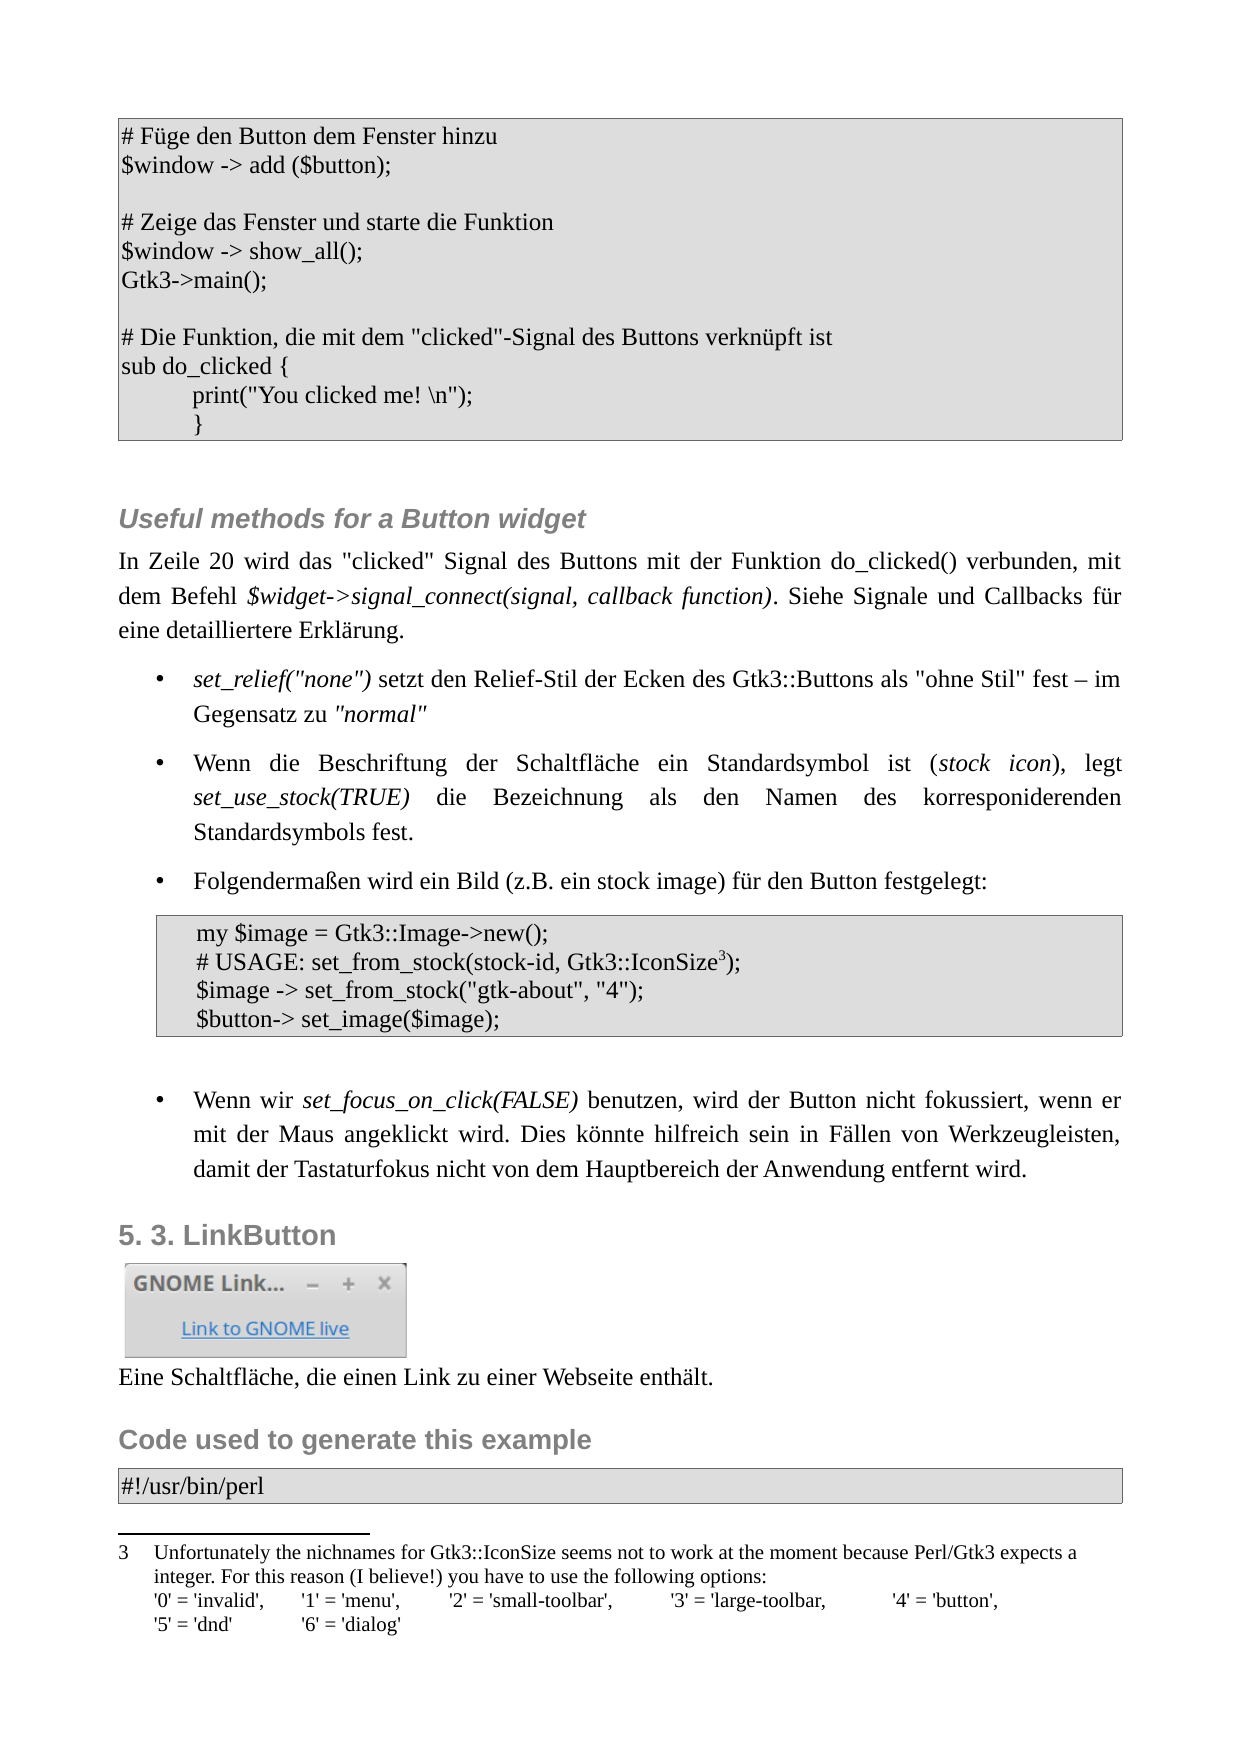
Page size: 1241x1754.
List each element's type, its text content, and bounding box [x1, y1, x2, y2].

subtitle Code used to generate this example [118, 1423, 1122, 1455]
text #!/usr/bin/perl [119, 1469, 1122, 1503]
list Wenn wir set_focus_on_click(FALSE) benutzen, wird der Button nicht fokussiert, wenn er mit der Maus angeklickt wird. Dies könnte hilfreich sein in Fällen von Werkzeugleisten, damit der Tastaturfokus nicht von dem Hauptbereich der Anwendung entfernt wird. [156, 1085, 1122, 1183]
text Gtk3->main(); [119, 262, 1122, 291]
text $window -> add ($button); [119, 147, 1122, 176]
text Eine Schaltfläche, die einen Link zu einer Webseite enthält. [118, 1362, 1122, 1391]
list Folgendermaßen wird ein Bild (z.B. ein stock image) für den Button festgelegt: [156, 866, 1122, 895]
list my $image = Gtk3::Image->new(); [157, 916, 1122, 944]
picture [124, 1263, 407, 1358]
list # USAGE: set_from_stock(stock-id, Gtk3::IconSize); [157, 944, 1122, 972]
subtitle Useful methods for a Button widget [118, 502, 1122, 534]
list $image -> set_from_stock("gtk-about", "4"); [157, 972, 1122, 1001]
list $button-> set_image($image); [157, 1001, 1122, 1036]
list set_relief("none") setzt den Relief-Stil der Ecken des Gtk3::Buttons als "ohne Stil" fest – im Gegensatz zu "normal" [156, 664, 1122, 728]
list Unfortunately the nichnames for Gtk3::IconSize seems not to work at the moment because Perl/Gtk3 expects a integer. For this reason (I believe!) you have to use the following options: '0' = 'invalid', '1' = 'menu', '2' = 'small-toolbar', '3' = 'large-toolbar, '4' = 'button', '5' = 'dnd' '6' = 'dialog' [118, 1539, 1122, 1636]
text # Die Funktion, die mit dem "clicked"-Signal des Buttons verknüpft ist [119, 319, 1122, 348]
text # Zeige das Fenster und starte die Funktion [119, 204, 1122, 233]
text sub do_clicked { [119, 348, 1122, 377]
text # Füge den Button dem Fenster hinzu [119, 119, 1122, 147]
text } [119, 406, 1122, 440]
list Wenn die Beschriftung der Schaltfläche ein Standardsymbol ist (stock icon), legt set_use_stock(TRUE) die Bezeichnung als den Namen des korresponiderenden Standardsymbols fest. [156, 748, 1122, 846]
text $window -> show_all(); [119, 233, 1122, 262]
text In Zeile 20 wird das "clicked" Signal des Buttons mit der Funktion do_clicked() verbunden, mit dem Befehl $widget->signal_connect(signal, callback function). Siehe Signale und Callbacks für eine detailliertere Erklärung. [118, 546, 1122, 644]
text print("You clicked me! \n"); [119, 377, 1122, 406]
subtitle 5. 3. LinkButton [118, 1218, 1122, 1251]
